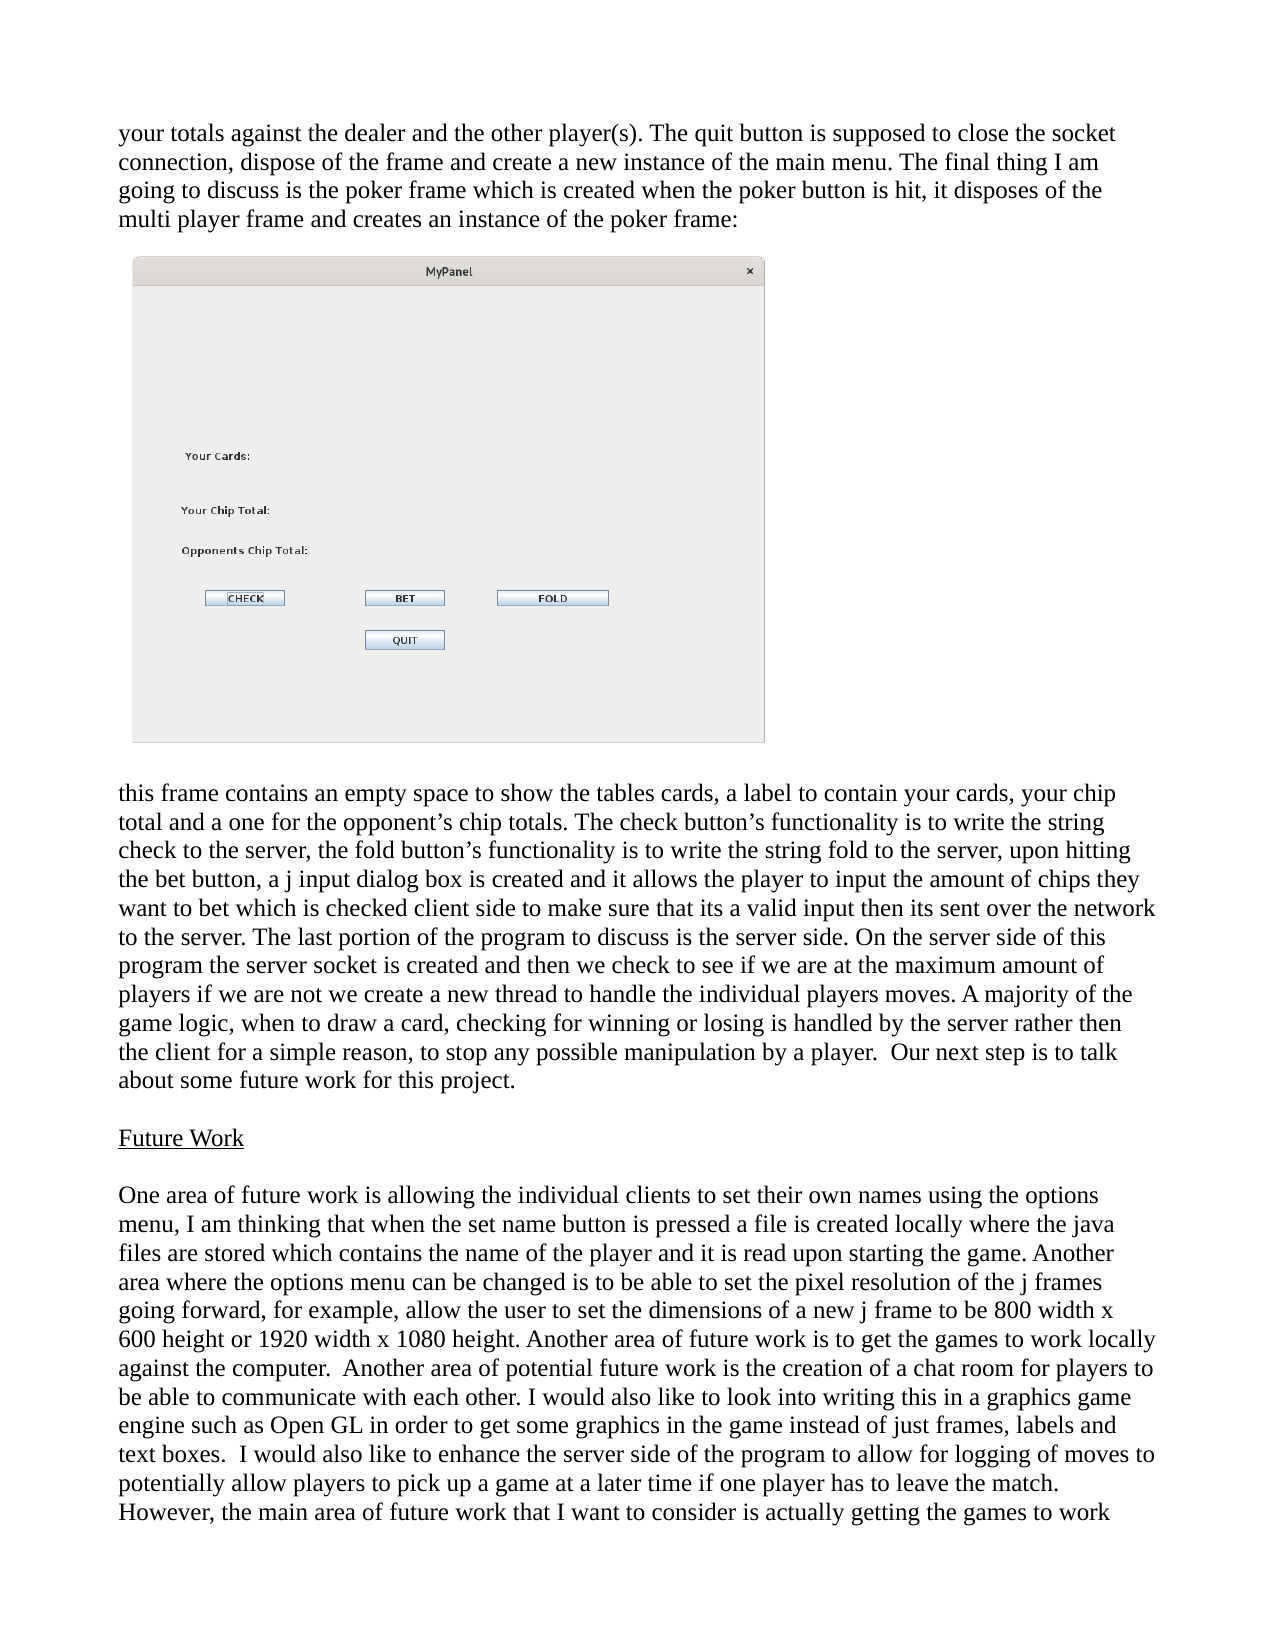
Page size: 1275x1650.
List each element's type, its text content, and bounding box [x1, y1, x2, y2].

text One area of future work is allowing the individual clients to set their own names using the options menu, I am thinking that when the set name button is pressed a file is created locally where the java files are stored which contains the name of the player and it is read upon starting the game. Another area where the options menu can be changed is to be able to set the pixel resolution of the j frames going forward, for example, allow the user to set the dimensions of a new j frame to be 800 width x 600 height or 1920 width x 1080 height. Another area of future work is to get the games to work locally against the computer. Another area of potential future work is the creation of a chat room for players to be able to communicate with each other. I would also like to look into writing this in a graphics game engine such as Open GL in order to get some graphics in the game instead of just frames, labels and text boxes. I would also like to enhance the server side of the program to allow for logging of moves to potentially allow players to pick up a game at a later time if one player has to leave the match. However, the main area of future work that I want to consider is actually getting the games to work [118, 1180, 1157, 1525]
picture [125, 251, 772, 750]
text this frame contains an empty space to show the tables cards, a label to contain your cards, your chip total and a one for the opponent’s chip totals. The check button’s functionality is to write the string check to the server, the fold button’s functionality is to write the string fold to the server, upon hitting the bet button, a j input dialog box is created and it allows the player to input the amount of chips they want to bet which is checked client side to make sure that its a valid input then its sent over the network to the server. The last portion of the program to discuss is the server side. On the server side of this program the server socket is created and then we check to see if we are at the maximum amount of players if we are not we create a new thread to handle the individual players moves. A majority of the game logic, when to draw a card, checking for winning or losing is handled by the server rather then the client for a simple reason, to stop any possible manipulation by a player. Our next step is to talk about some future work for this project. [118, 778, 1157, 1094]
text Future Work [118, 1123, 1157, 1152]
text your totals against the dealer and the other player(s). The quit button is supposed to close the socket connection, dispose of the frame and create a new instance of the main menu. The final thing I am going to discuss is the poker frame which is created when the poker button is hit, it disposes of the multi player frame and creates an instance of the poker frame: [118, 118, 1157, 233]
